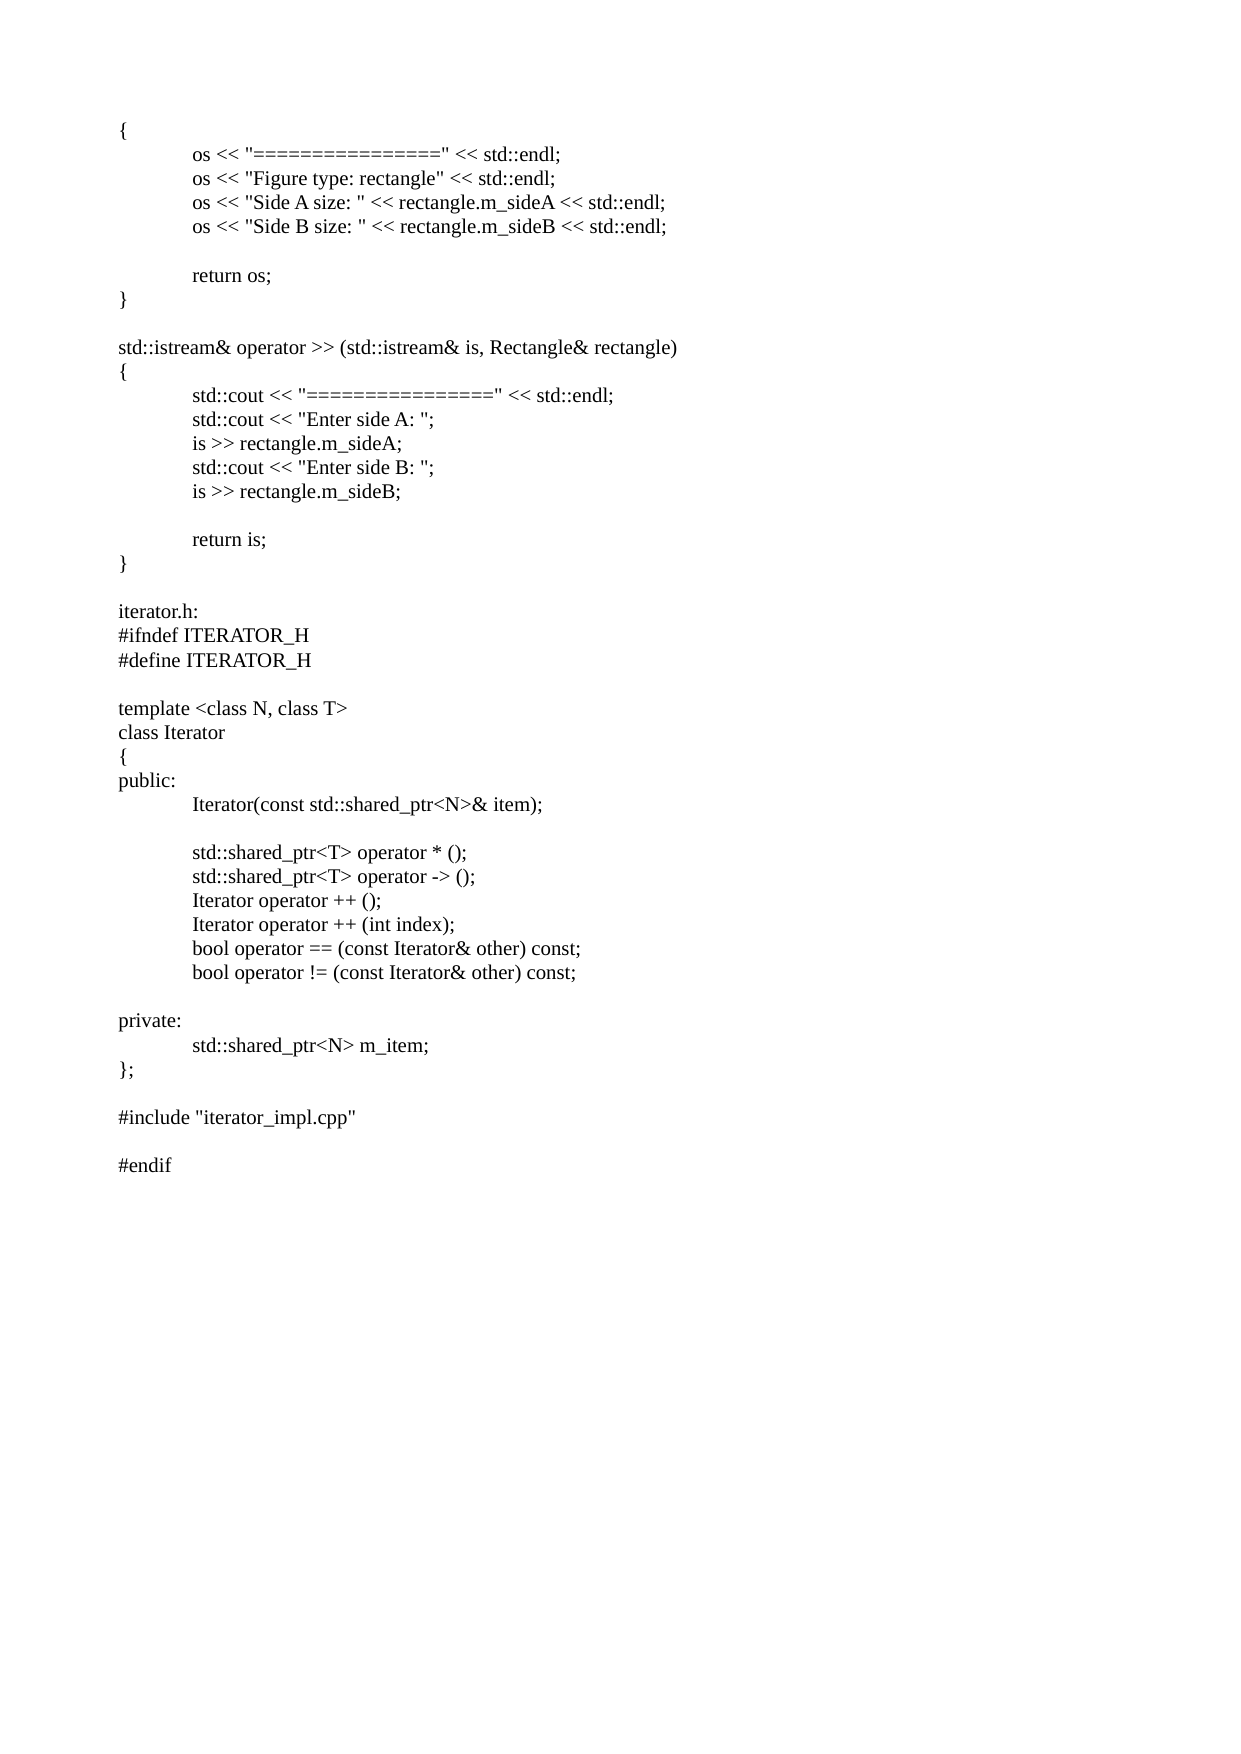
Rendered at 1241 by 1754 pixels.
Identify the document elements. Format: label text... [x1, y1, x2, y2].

list { [118, 359, 1122, 383]
list bool operator == (const Iterator& other) const; [118, 936, 1122, 960]
list Iterator operator ++ (); [118, 888, 1122, 912]
list return os; [118, 262, 1122, 287]
list iterator.h: [118, 599, 1122, 623]
list std::istream& operator >> (std::istream& is, Rectangle& rectangle) [118, 335, 1122, 359]
list { [118, 744, 1122, 768]
list std::cout << "Enter side B: "; [118, 455, 1122, 479]
list { [118, 118, 1122, 142]
list os << "Side B size: " << rectangle.m_sideB << std::endl; [118, 214, 1122, 238]
list } [118, 287, 1122, 311]
list std::shared_ptr<T> operator -> (); [118, 864, 1122, 888]
list std::cout << "================" << std::endl; [118, 383, 1122, 407]
list #include "iterator_impl.cpp" [118, 1105, 1122, 1129]
list #ifndef ITERATOR_H [118, 623, 1122, 647]
list std::shared_ptr<N> m_item; [118, 1032, 1122, 1057]
list is >> rectangle.m_sideB; [118, 479, 1122, 503]
list private: [118, 1008, 1122, 1032]
list os << "Figure type: rectangle" << std::endl; [118, 166, 1122, 190]
list class Iterator [118, 720, 1122, 744]
list std::cout << "Enter side A: "; [118, 407, 1122, 431]
list }; [118, 1057, 1122, 1081]
list is >> rectangle.m_sideA; [118, 431, 1122, 455]
list std::shared_ptr<T> operator * (); [118, 840, 1122, 864]
list template <class N, class T> [118, 696, 1122, 720]
list return is; [118, 527, 1122, 551]
list bool operator != (const Iterator& other) const; [118, 960, 1122, 984]
list #endif [118, 1153, 1122, 1177]
list #define ITERATOR_H [118, 647, 1122, 672]
list public: [118, 768, 1122, 792]
list Iterator operator ++ (int index); [118, 912, 1122, 936]
list os << "================" << std::endl; [118, 142, 1122, 166]
list os << "Side A size: " << rectangle.m_sideA << std::endl; [118, 190, 1122, 214]
list } [118, 551, 1122, 575]
list Iterator(const std::shared_ptr<N>& item); [118, 792, 1122, 816]
